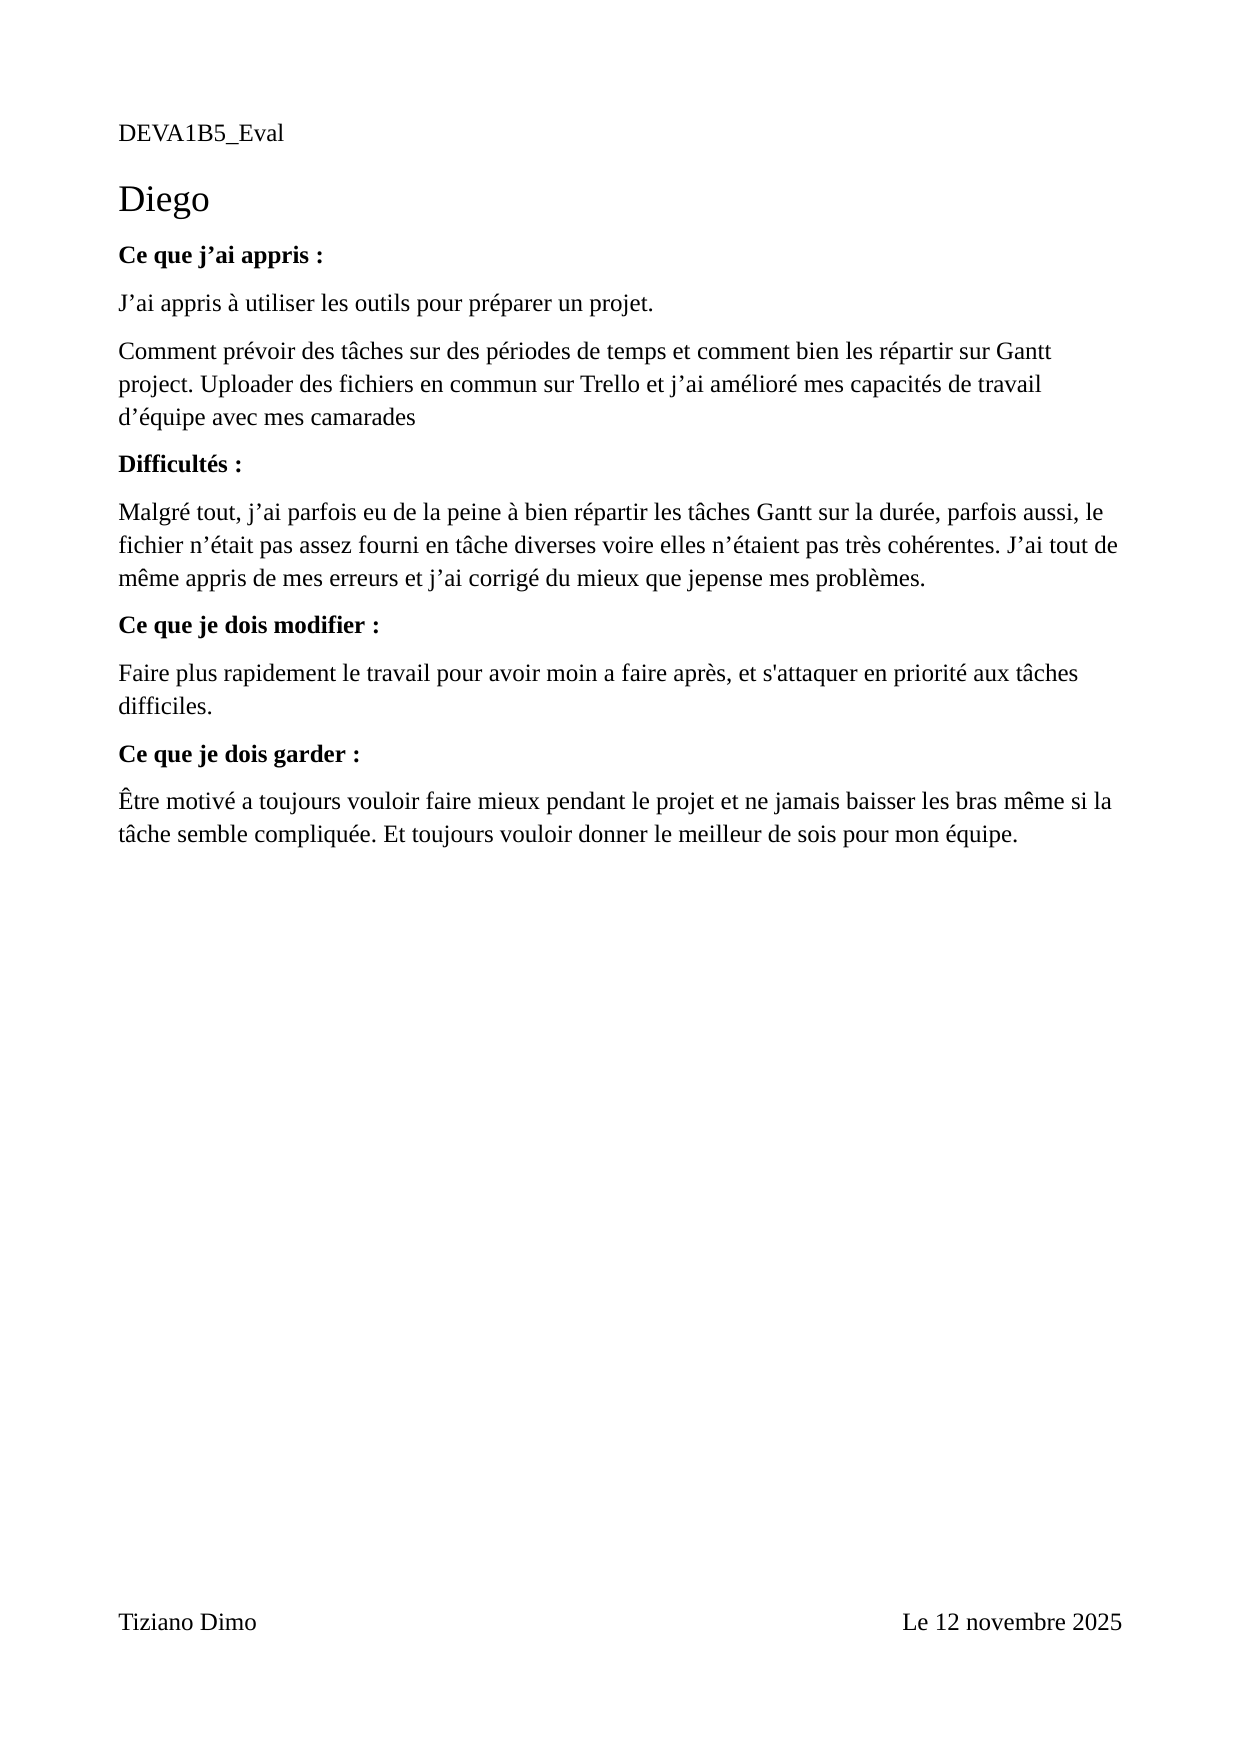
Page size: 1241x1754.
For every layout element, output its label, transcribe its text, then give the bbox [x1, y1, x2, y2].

text Ce que je dois garder : [118, 739, 1122, 768]
text Diego [118, 176, 1122, 219]
text Ce que je dois modifier : [118, 611, 1122, 639]
text Être motivé a toujours vouloir faire mieux pendant le projet et ne jamais baisser les bras même si la tâche semble compliquée. Et toujours vouloir donner le meilleur de sois pour mon équipe. [118, 786, 1122, 848]
text Comment prévoir des tâches sur des périodes de temps et comment bien les répartir sur Gantt project. Uploader des fichiers en commun sur Trello et j’ai amélioré mes capacités de travail d’équipe avec mes camarades [118, 336, 1122, 431]
text Malgré tout, j’ai parfois eu de la peine à bien répartir les tâches Gantt sur la durée, parfois aussi, le fichier n’était pas assez fourni en tâche diverses voire elles n’étaient pas très cohérentes. J’ai tout de même appris de mes erreurs et j’ai corrigé du mieux que jepense mes problèmes. [118, 497, 1122, 592]
text Faire plus rapidement le travail pour avoir moin a faire après, et s'attaquer en priorité aux tâches difficiles. [118, 658, 1122, 720]
text Ce que j’ai appris : [118, 241, 1122, 269]
text Difficultés : [118, 449, 1122, 478]
text J’ai appris à utiliser les outils pour préparer un projet. [118, 288, 1122, 317]
